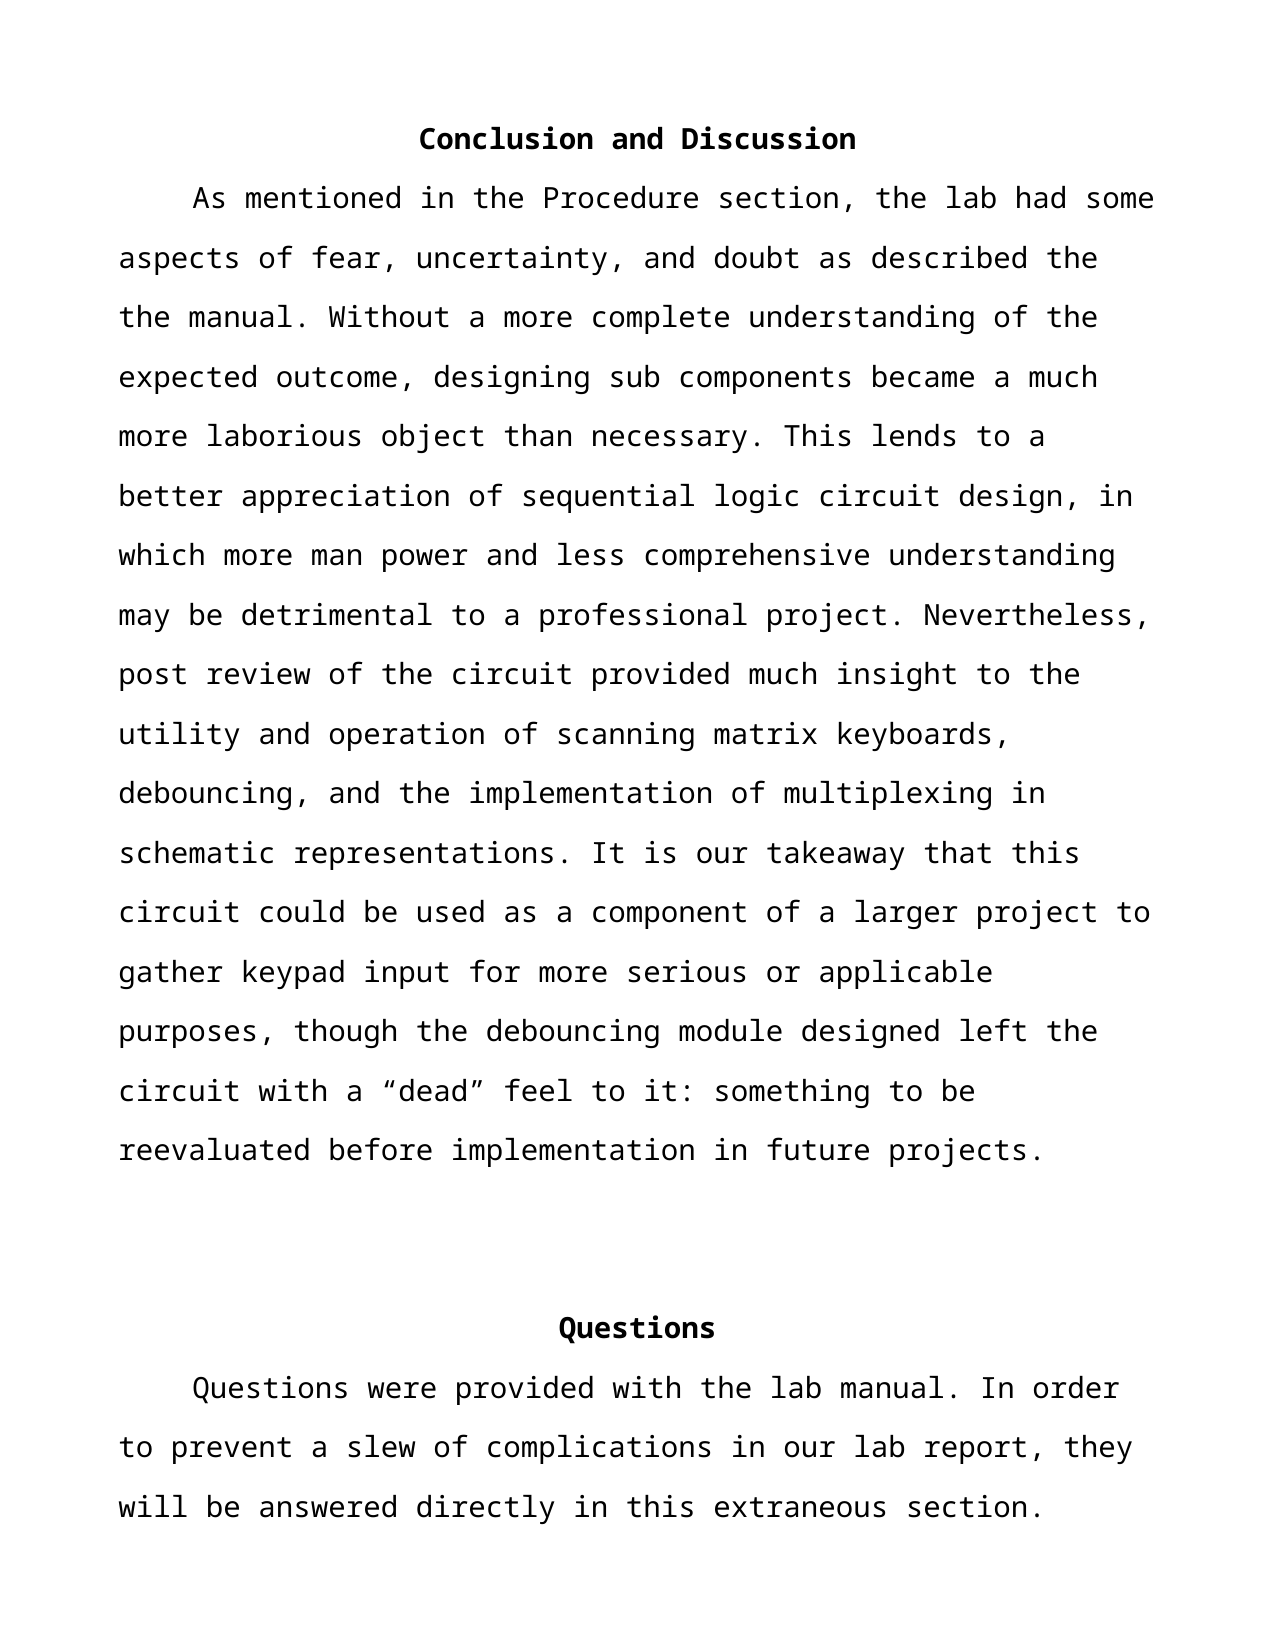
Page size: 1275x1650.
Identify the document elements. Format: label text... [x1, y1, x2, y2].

text Conclusion and Discussion [118, 118, 1157, 158]
text As mentioned in the Procedure section, the lab had some aspects of fear, uncertainty, and doubt as described the the manual. Without a more complete understanding of the expected outcome, designing sub components became a much more laborious object than necessary. This lends to a better appreciation of sequential logic circuit design, in which more man power and less comprehensive understanding may be detrimental to a professional project. Nevertheless, post review of the circuit provided much insight to the utility and operation of scanning matrix keyboards, debouncing, and the implementation of multiplexing in schematic representations. It is our takeaway that this circuit could be used as a component of a larger project to gather keypad input for more serious or applicable purposes, though the debouncing module designed left the circuit with a “dead” feel to it: something to be reevaluated before implementation in future projects. [118, 178, 1157, 1169]
text Questions were provided with the lab manual. In order to prevent a slew of complications in our lab report, they will be answered directly in this extraneous section. [118, 1367, 1157, 1526]
text Questions [118, 1308, 1157, 1347]
